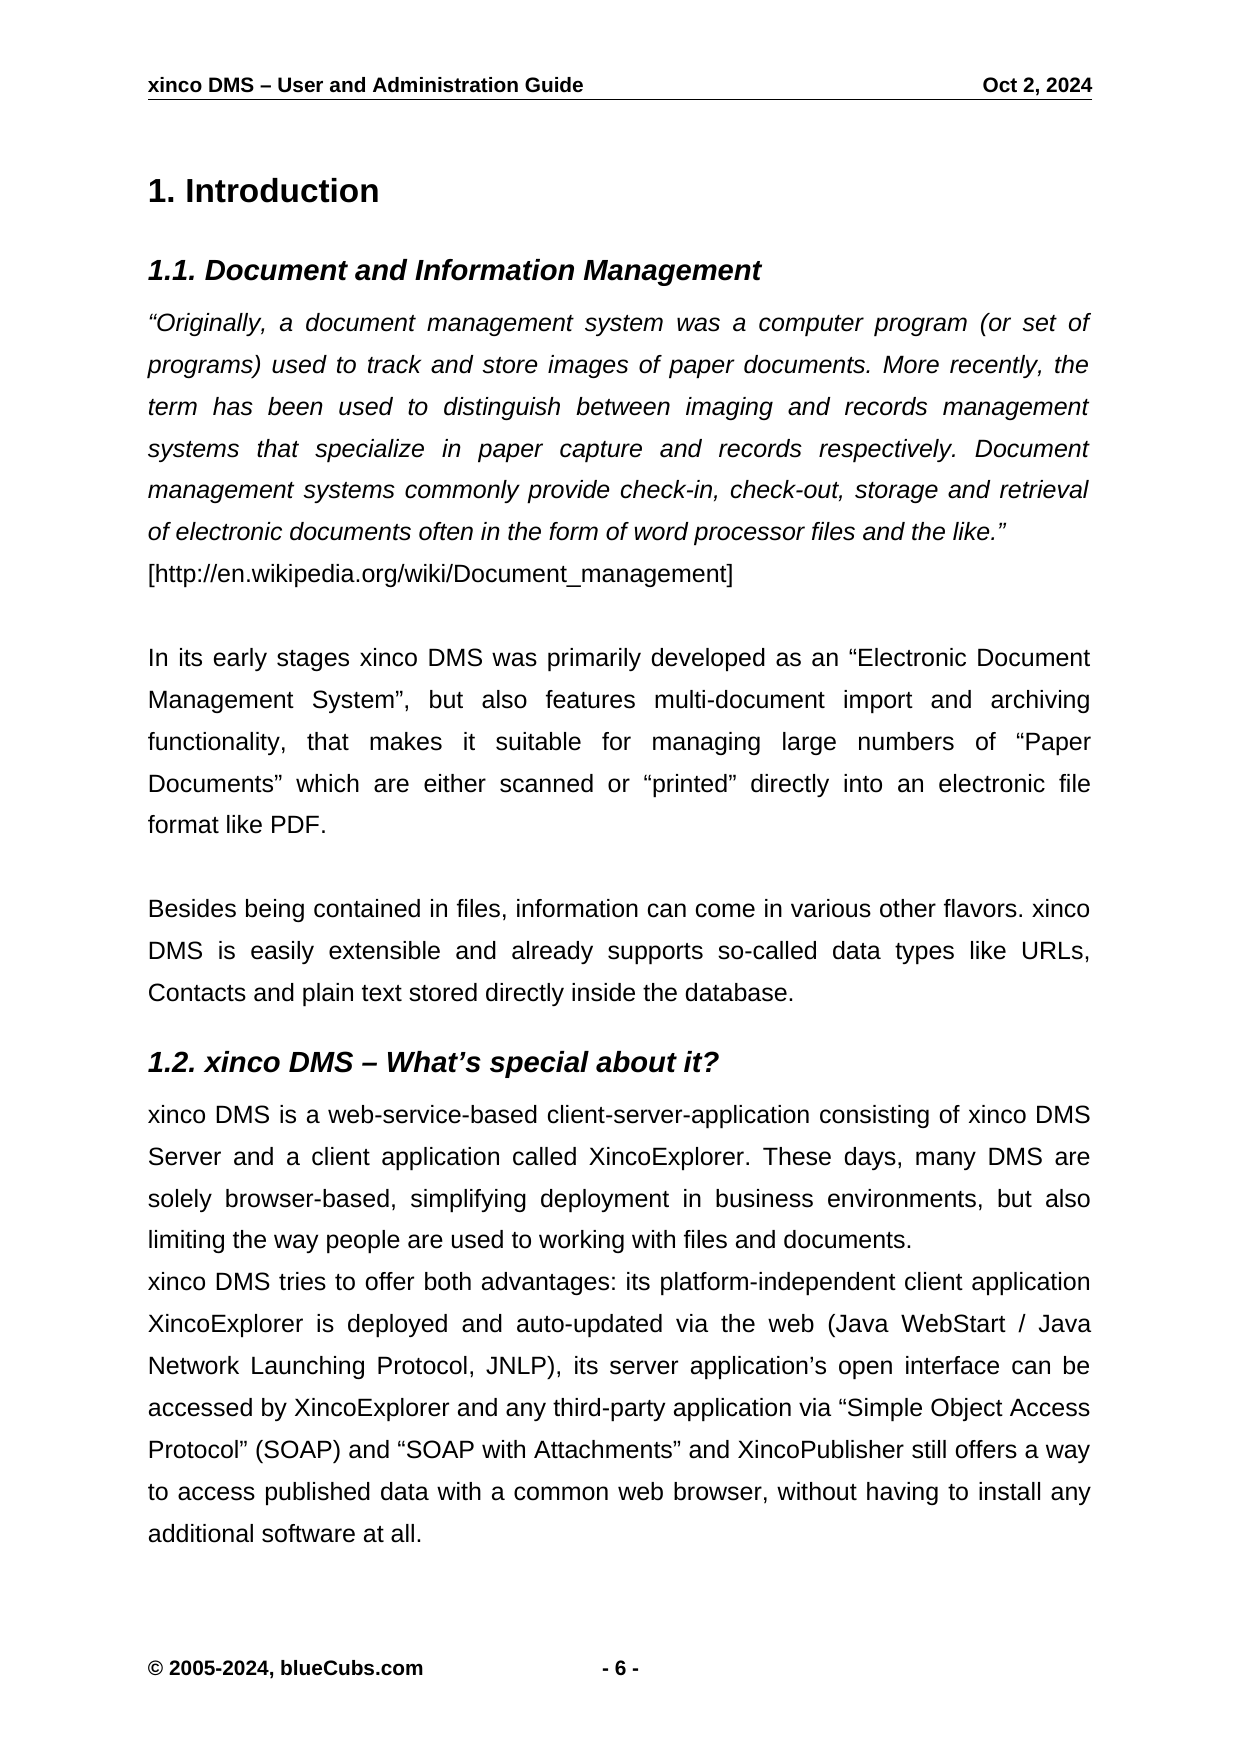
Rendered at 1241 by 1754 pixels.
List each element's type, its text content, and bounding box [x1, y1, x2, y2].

text “Originally, a document management system was a computer program (or set of programs) used to track and store images of paper documents. More recently, the term has been used to distinguish between imaging and records management systems that specialize in paper capture and records respectively. Document management systems commonly provide check-in, check-out, storage and retrieval of electronic documents often in the form of word processor files and the like.” [148, 309, 1092, 546]
subtitle Document and Information Management [148, 254, 1092, 286]
text In its early stages xinco DMS was primarily developed as an “Electronic Document Management System”, but also features multi-document import and archiving functionality, that makes it suitable for managing large numbers of “Paper Documents” which are either scanned or “printed” directly into an electronic file format like PDF. [148, 644, 1092, 839]
subtitle Introduction [148, 173, 1092, 210]
text [http://en.wikipedia.org/wiki/Document_management] [148, 560, 1092, 588]
text Besides being contained in files, information can come in various other flavors. xinco DMS is easily extensible and already supports so-called data types like URLs, Contacts and plain text stored directly inside the database. [148, 895, 1092, 1007]
text xinco DMS is a web-service-based client-server-application consisting of xinco DMS Server and a client application called XincoExplorer. These days, many DMS are solely browser-based, simplifying deployment in business environments, but also limiting the way people are used to working with files and documents. [148, 1101, 1092, 1254]
subtitle xinco DMS – What’s special about it? [148, 1046, 1092, 1078]
text xinco DMS tries to offer both advantages: its platform-independent client application XincoExplorer is deployed and auto-updated via the web (Java WebStart / Java Network Launching Protocol, JNLP), its server application’s open interface can be accessed by XincoExplorer and any third-party application via “Simple Object Access Protocol” (SOAP) and “SOAP with Attachments” and XincoPublisher still offers a way to access published data with a common web browser, without having to install any additional software at all. [148, 1268, 1092, 1547]
